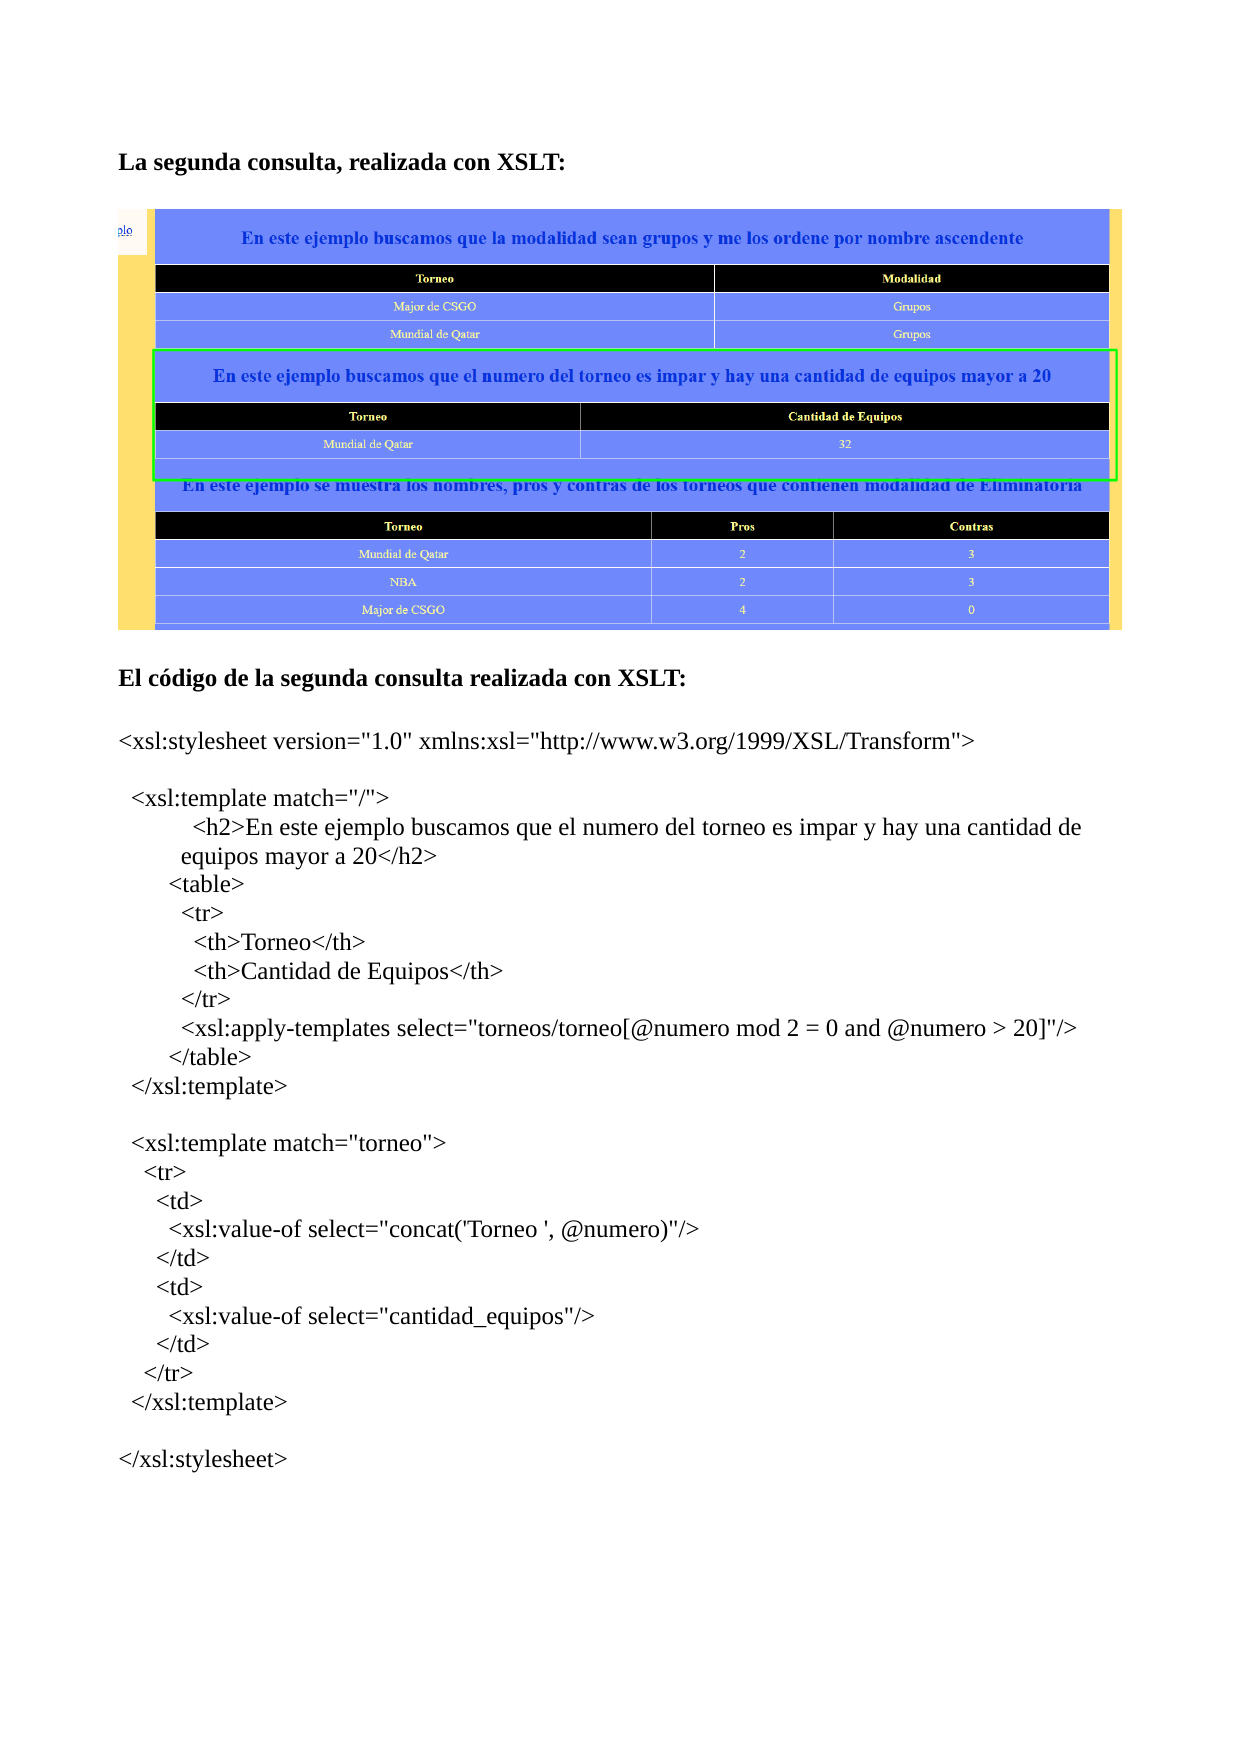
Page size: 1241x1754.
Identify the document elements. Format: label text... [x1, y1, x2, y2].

text </td> [118, 1329, 1122, 1358]
text <tr> [118, 898, 1122, 927]
text </xsl:stylesheet> [118, 1444, 1122, 1473]
text </tr> [118, 1358, 1122, 1387]
text <h2>En este ejemplo buscamos que el numero del torneo es impar y hay una cantidad de [118, 812, 1122, 841]
text <xsl:apply-templates select="torneos/torneo[@numero mod 2 = 0 and @numero > 20]"/> [118, 1013, 1122, 1042]
text <xsl:value-of select="cantidad_equipos"/> [118, 1301, 1122, 1329]
text equipos mayor a 20</h2> [118, 841, 1122, 869]
picture [118, 209, 1123, 630]
text <tr> [118, 1157, 1122, 1186]
text La segunda consulta, realizada con XSLT: [118, 147, 1122, 176]
text </xsl:template> [118, 1071, 1122, 1099]
text <xsl:value-of select="concat('Torneo ', @numero)"/> [118, 1214, 1122, 1243]
text </tr> [118, 984, 1122, 1013]
text El código de la segunda consulta realizada con XSLT: [118, 663, 1122, 692]
text </table> [118, 1042, 1122, 1071]
text <xsl:template match="torneo"> [118, 1128, 1122, 1157]
text <td> [118, 1186, 1122, 1214]
text <xsl:template match="/"> [118, 783, 1122, 812]
text <td> [118, 1272, 1122, 1301]
text </xsl:template> [118, 1387, 1122, 1416]
text <th>Torneo</th> [118, 927, 1122, 956]
text <table> [118, 869, 1122, 898]
text <th>Cantidad de Equipos</th> [118, 956, 1122, 984]
text <xsl:stylesheet version="1.0" xmlns:xsl="http://www.w3.org/1999/XSL/Transform"> [118, 726, 1122, 754]
text </td> [118, 1243, 1122, 1272]
